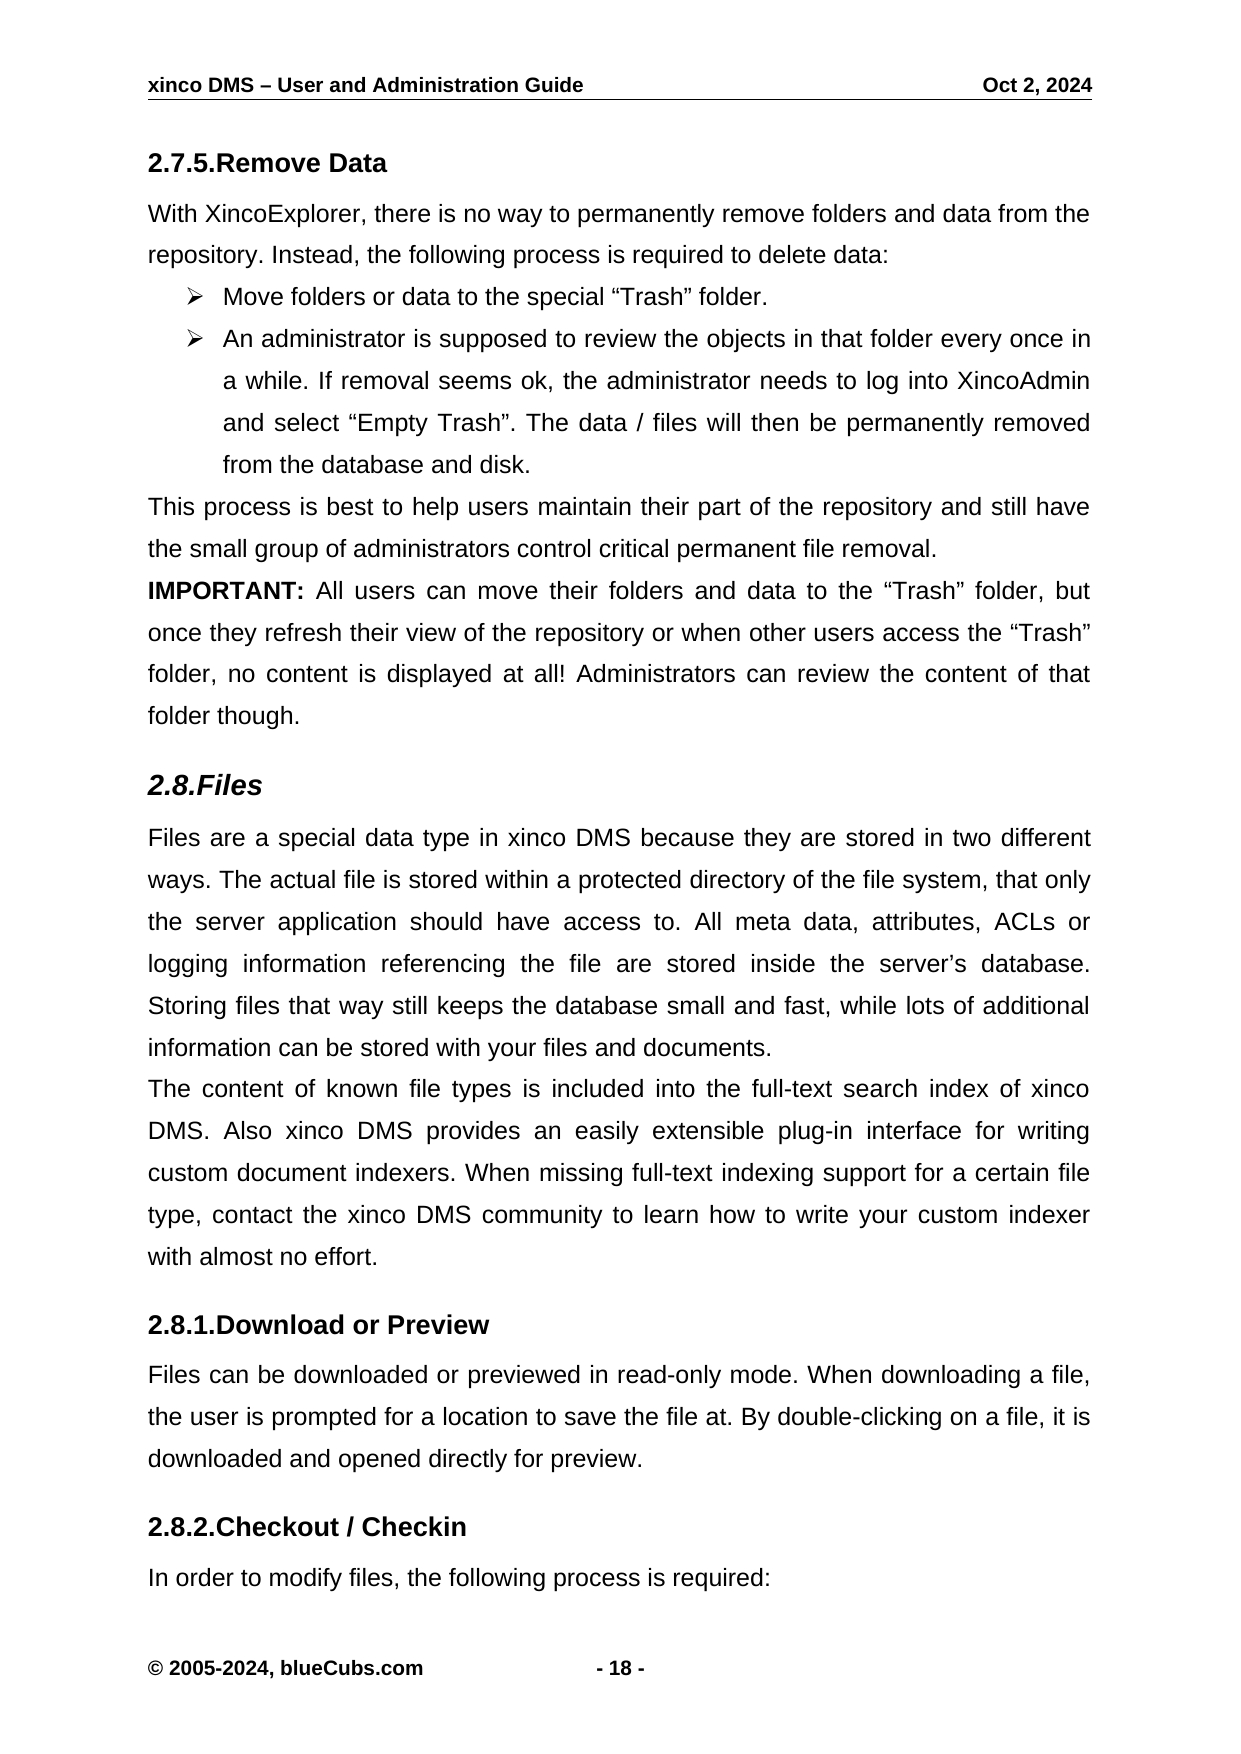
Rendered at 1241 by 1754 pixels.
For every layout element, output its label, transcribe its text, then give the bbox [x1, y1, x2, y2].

text Files can be downloaded or previewed in read-only mode. When downloading a file, the user is prompted for a location to save the file at. By double-clicking on a file, it is downloaded and opened directly for preview. [148, 1361, 1092, 1473]
subtitle Files [148, 769, 1092, 802]
list Move folders or data to the special “Trash” folder. [185, 283, 1092, 311]
text With XincoExplorer, there is no way to permanently remove folders and data from the repository. Instead, the following process is required to delete data: [148, 199, 1092, 269]
text In order to modify files, the following process is required: [148, 1564, 1092, 1592]
subtitle Remove Data [148, 148, 1092, 178]
subtitle Download or Preview [148, 1310, 1092, 1340]
subtitle Checkout / Checkin [148, 1512, 1092, 1542]
list An administrator is supposed to review the objects in that folder every once in a while. If removal seems ok, the administrator needs to log into XincoAdmin and select “Empty Trash”. The data / files will then be permanently removed from the database and disk. [185, 325, 1092, 479]
text Files are a special data type in xinco DMS because they are stored in two different ways. The actual file is stored within a protected directory of the file system, that only the server application should have access to. All meta data, attributes, ACLs or logging information referencing the file are stored inside the server’s database. Storing files that way still keeps the database small and fast, while lots of additional information can be stored with your files and documents. [148, 824, 1092, 1061]
text IMPORTANT: All users can move their folders and data to the “Trash” folder, but once they refresh their view of the repository or when other users access the “Trash” folder, no content is displayed at all! Administrators can review the content of that folder though. [148, 576, 1092, 730]
text The content of known file types is included into the full-text search index of xinco DMS. Also xinco DMS provides an easily extensible plug-in interface for writing custom document indexers. When missing full-text indexing support for a certain file type, contact the xinco DMS community to learn how to write your custom indexer with almost no effort. [148, 1075, 1092, 1271]
text This process is best to help users maintain their part of the repository and still have the small group of administrators control critical permanent file removal. [148, 493, 1092, 562]
